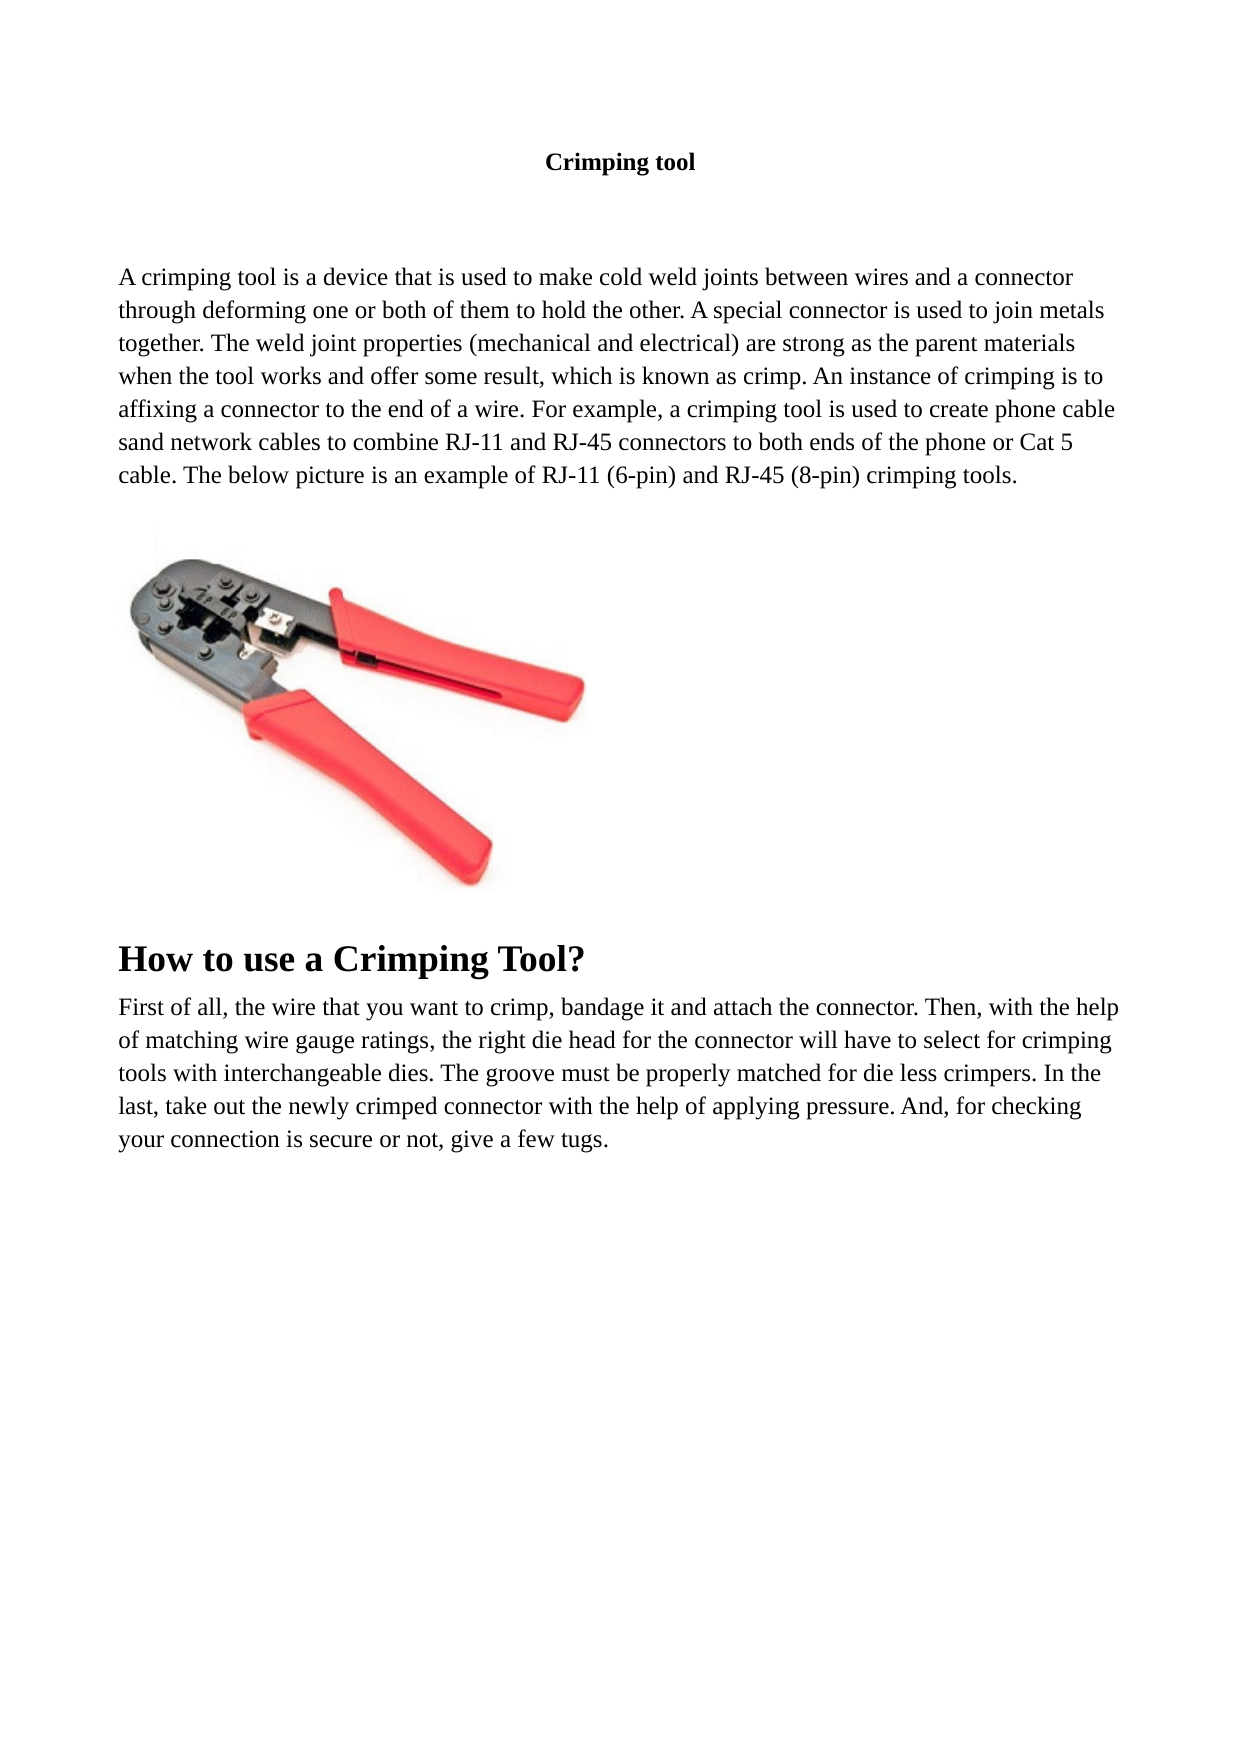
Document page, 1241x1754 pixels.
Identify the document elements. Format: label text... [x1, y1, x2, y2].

text First of all, the wire that you want to crimp, bandage it and attach the connector. Then, with the help of matching wire gauge ratings, the right die head for the connector will have to select for crimping tools with interchangeable dies. The groove must be properly matched for die less crimpers. In the last, take out the newly crimped connector with the help of applying pressure. And, for checking your connection is secure or not, give a few tugs. [118, 992, 1122, 1153]
text A crimping tool is a device that is used to make cold weld joints between wires and a connector through deforming one or both of them to hold the other. A special connector is used to join metals together. The weld joint properties (mechanical and electrical) are strong as the parent materials when the tool works and offer some result, which is known as crimp. An instance of crimping is to affixing a connector to the end of a wire. For example, a crimping tool is used to create phone cable sand network cables to combine RJ-11 and RJ-45 connectors to both ends of the phone or Cat 5 cable. The below picture is an example of RJ-11 (6-pin) and RJ-45 (8-pin) crimping tools. [118, 262, 1122, 489]
picture [118, 522, 587, 892]
text Crimping tool [118, 147, 1122, 176]
subtitle How to use a Crimping Tool? [118, 936, 1122, 979]
